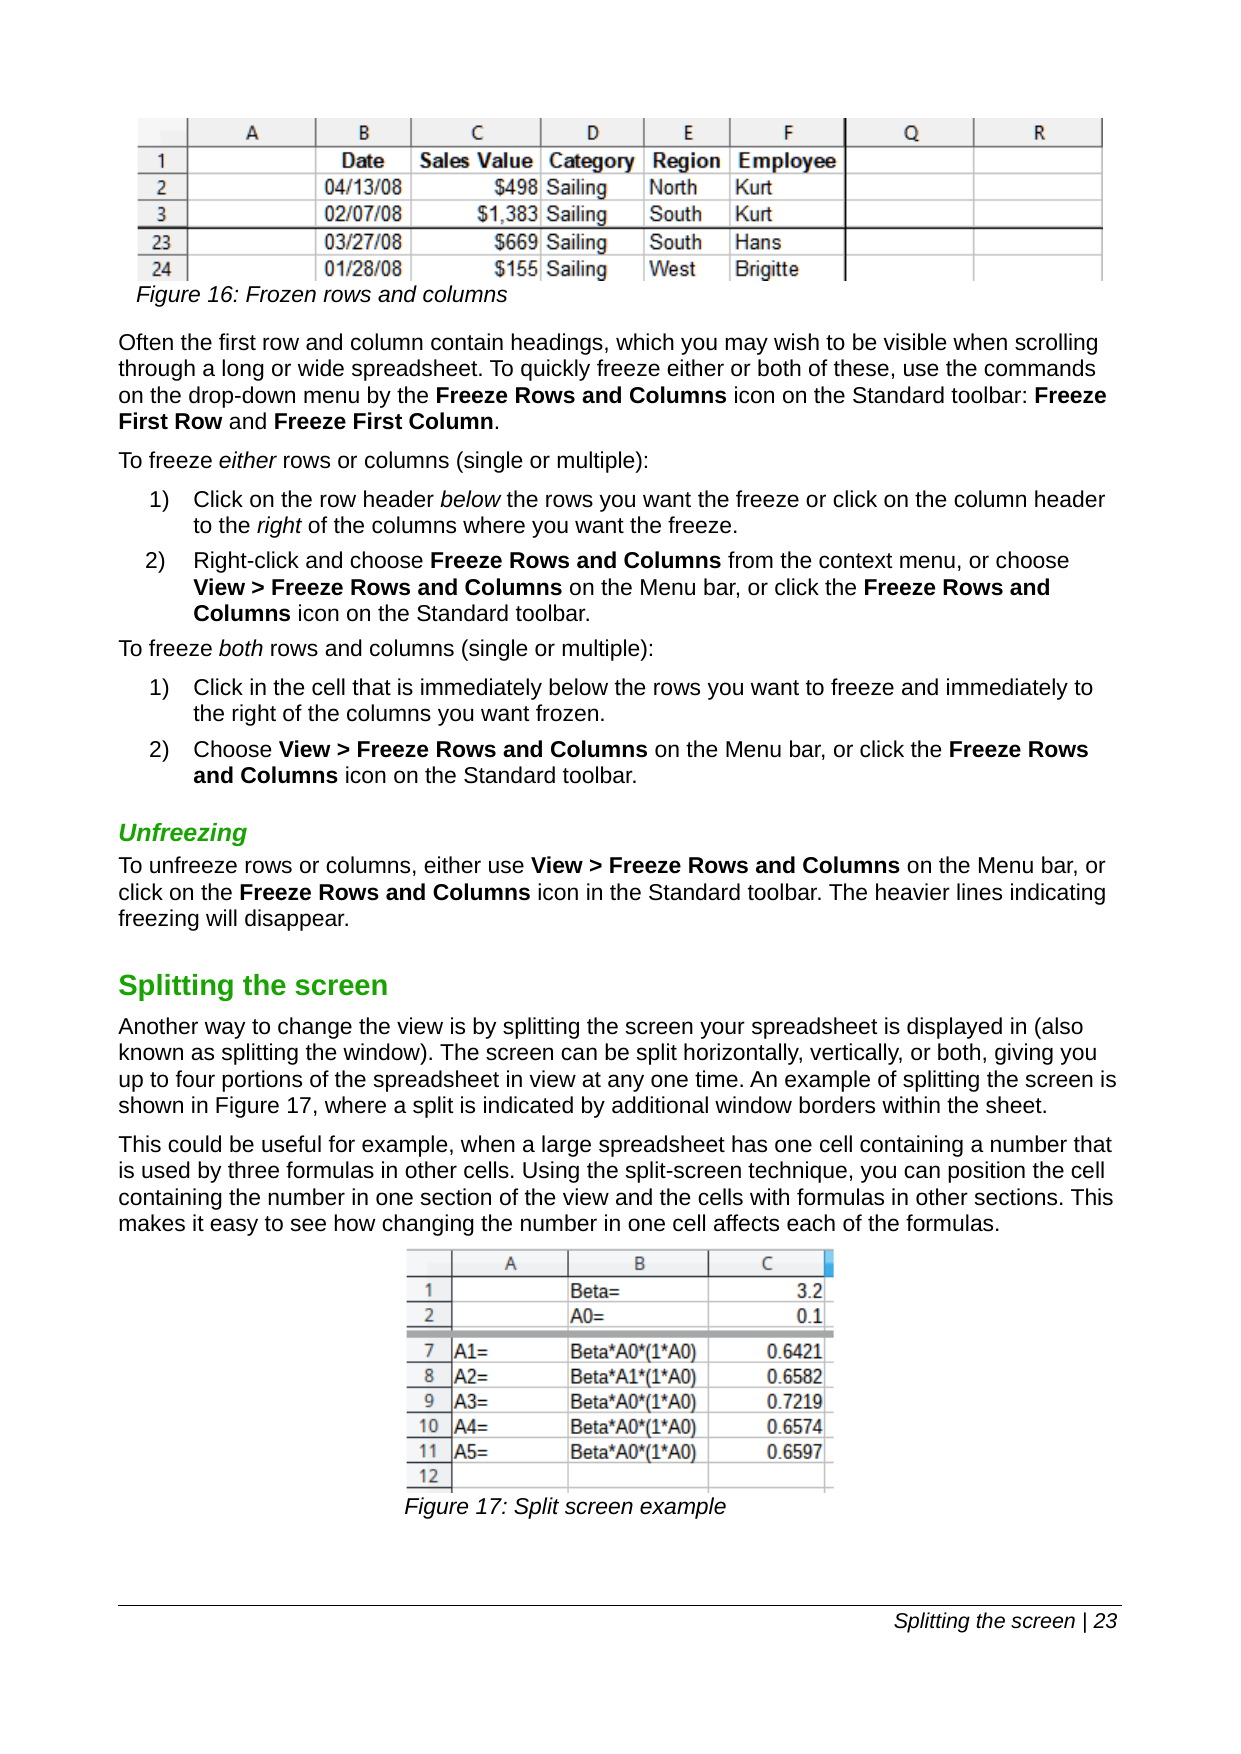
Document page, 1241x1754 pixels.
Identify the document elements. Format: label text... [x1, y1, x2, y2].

list Right-click and choose Freeze Rows and Columns from the context menu, or choose View > Freeze Rows and Columns on the Menu bar, or click the Freeze Rows and Columns icon on the Standard toolbar. [165, 547, 1122, 626]
text Often the first row and column contain headings, which you may wish to be visible when scrolling through a long or wide spreadsheet. To quickly freeze either or both of these, use the commands on the drop-down menu by the Freeze Rows and Columns icon on the Standard toolbar: Freeze First Row and Freeze First Column. [118, 329, 1122, 434]
list Choose View > Freeze Rows and Columns on the Menu bar, or click the Freeze Rows and Columns icon on the Standard toolbar. [169, 736, 1122, 788]
list Click on the row header below the rows you want the freeze or click on the column header to the right of the columns where you want the freeze. [169, 486, 1122, 538]
text To unfreeze rows or columns, either use View > Freeze Rows and Columns on the Menu bar, or click on the Freeze Rows and Columns icon in the Standard toolbar. The heavier lines indicating freezing will disappear. [118, 852, 1122, 931]
list To freeze either rows or columns (single or multiple): [118, 447, 1122, 473]
list Click in the cell that is immediately below the rows you want to freeze and immediately to the right of the columns you want frozen. [169, 674, 1122, 727]
text Figure 16: Frozen rows and columns [136, 118, 1104, 307]
text Figure 17: Split screen example [404, 1249, 836, 1519]
text This could be useful for example, when a large spreadsheet has one cell containing a number that is used by three formulas in other cells. Using the split-screen technique, you can position the cell containing the number in one section of the view and the cells with formulas in other sections. This makes it easy to see how changing the number in one cell affects each of the formulas. [118, 1131, 1122, 1236]
list To freeze both rows and columns (single or multiple): [118, 635, 1122, 661]
text Another way to change the view is by splitting the screen your spreadsheet is displayed in (also known as splitting the window). The screen can be split horizontally, vertically, or both, giving you up to four portions of the spreadsheet in view at any one time. An example of splitting the screen is shown in Figure 17, where a split is indicated by additional window borders within the sheet. [118, 1013, 1122, 1118]
subtitle Splitting the screen [118, 968, 1122, 1001]
picture [137, 118, 1103, 281]
picture [406, 1248, 834, 1493]
subtitle Unfreezing [118, 818, 1122, 846]
